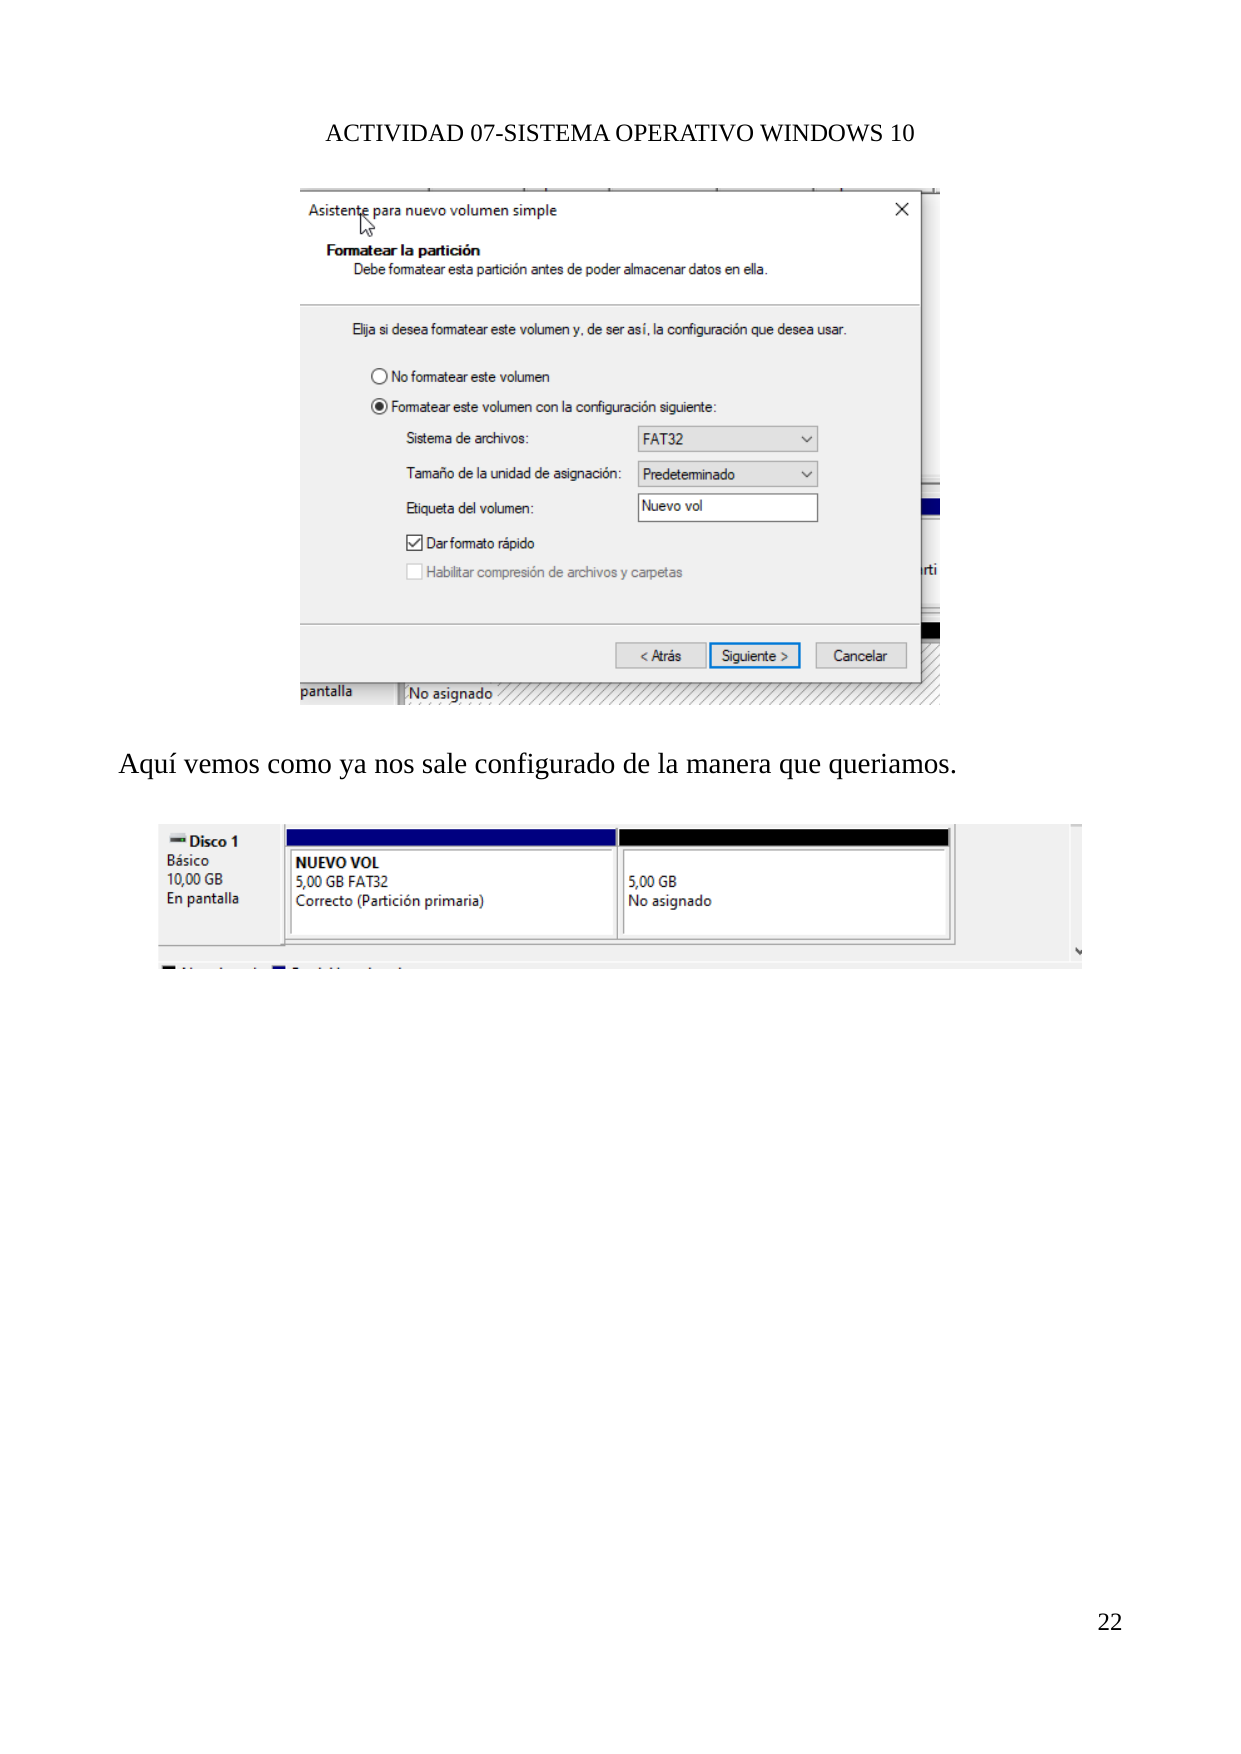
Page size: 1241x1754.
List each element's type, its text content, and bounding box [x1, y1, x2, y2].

text Aquí vemos como ya nos sale configurado de la manera que queriamos. [118, 747, 1122, 780]
picture [158, 824, 1082, 969]
picture [300, 188, 940, 705]
